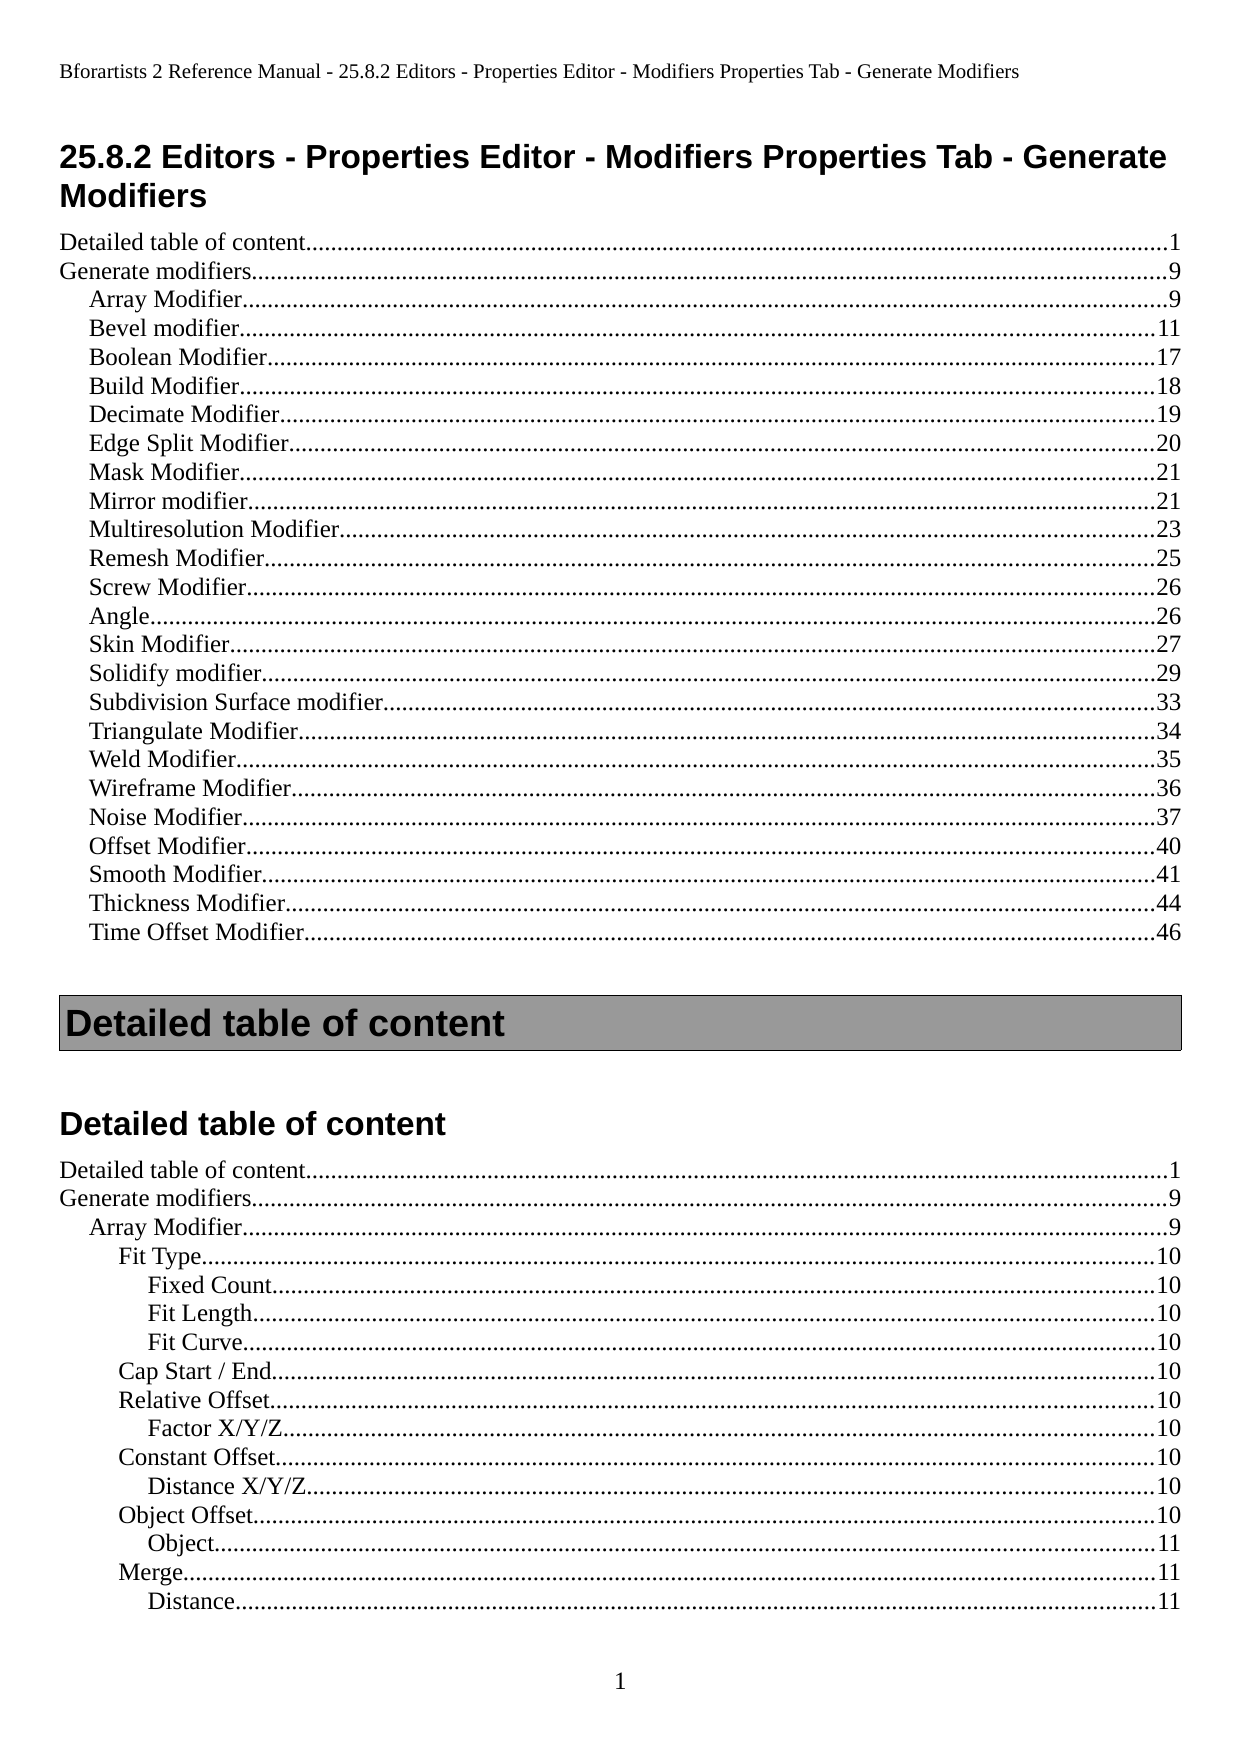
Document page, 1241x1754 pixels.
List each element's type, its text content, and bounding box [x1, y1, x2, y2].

text Boolean Modifier 17 [88, 342, 1181, 371]
text Solidify modifier 29 [88, 658, 1181, 687]
text Detailed table of content 1 [59, 227, 1181, 256]
text Constant Offset 10 [118, 1442, 1181, 1471]
text Wireframe Modifier 36 [88, 773, 1181, 802]
text Fit Curve 10 [147, 1327, 1181, 1356]
text Subdivision Surface modifier 33 [88, 687, 1181, 716]
text Offset Modifier 40 [88, 831, 1181, 859]
subtitle Detailed table of content [59, 1104, 1181, 1142]
text Mirror modifier 21 [88, 486, 1181, 514]
subtitle 25.8.2 Editors - Properties Editor - Modifiers Properties Tab - Generate Modifiers [59, 138, 1181, 214]
text Remesh Modifier 25 [88, 543, 1181, 572]
text Array Modifier 9 [88, 1212, 1181, 1241]
text Fit Type 10 [118, 1241, 1181, 1270]
text Weld Modifier 35 [88, 744, 1181, 773]
text Smooth Modifier 41 [88, 859, 1181, 888]
text Distance 11 [147, 1586, 1181, 1615]
text Relative Offset 10 [118, 1385, 1181, 1413]
text Noise Modifier 37 [88, 802, 1181, 831]
text Time Offset Modifier 46 [88, 917, 1181, 946]
text Triangulate Modifier 34 [88, 716, 1181, 744]
text Multiresolution Modifier 23 [88, 514, 1181, 543]
text Fixed Count 10 [147, 1270, 1181, 1298]
text Build Modifier 18 [88, 371, 1181, 399]
text Generate modifiers 9 [59, 256, 1181, 284]
text Edge Split Modifier 20 [88, 428, 1181, 457]
text Merge 11 [118, 1557, 1181, 1586]
text Generate modifiers 9 [59, 1183, 1181, 1212]
text Mask Modifier 21 [88, 457, 1181, 486]
text Object Offset 10 [118, 1500, 1181, 1528]
text Detailed table of content 1 [59, 1155, 1181, 1183]
text Bevel modifier 11 [88, 313, 1181, 342]
text Array Modifier 9 [88, 284, 1181, 313]
text Cap Start / End 10 [118, 1356, 1181, 1385]
text Thickness Modifier 44 [88, 888, 1181, 917]
text Angle 26 [88, 601, 1181, 629]
table_header Detailed table of content [60, 996, 1181, 1050]
text Decimate Modifier 19 [88, 399, 1181, 428]
text Fit Length 10 [147, 1298, 1181, 1327]
text Object 11 [147, 1528, 1181, 1557]
text Factor X/Y/Z 10 [147, 1413, 1181, 1442]
text Distance X/Y/Z 10 [147, 1471, 1181, 1500]
text Screw Modifier 26 [88, 572, 1181, 601]
text Skin Modifier 27 [88, 629, 1181, 658]
